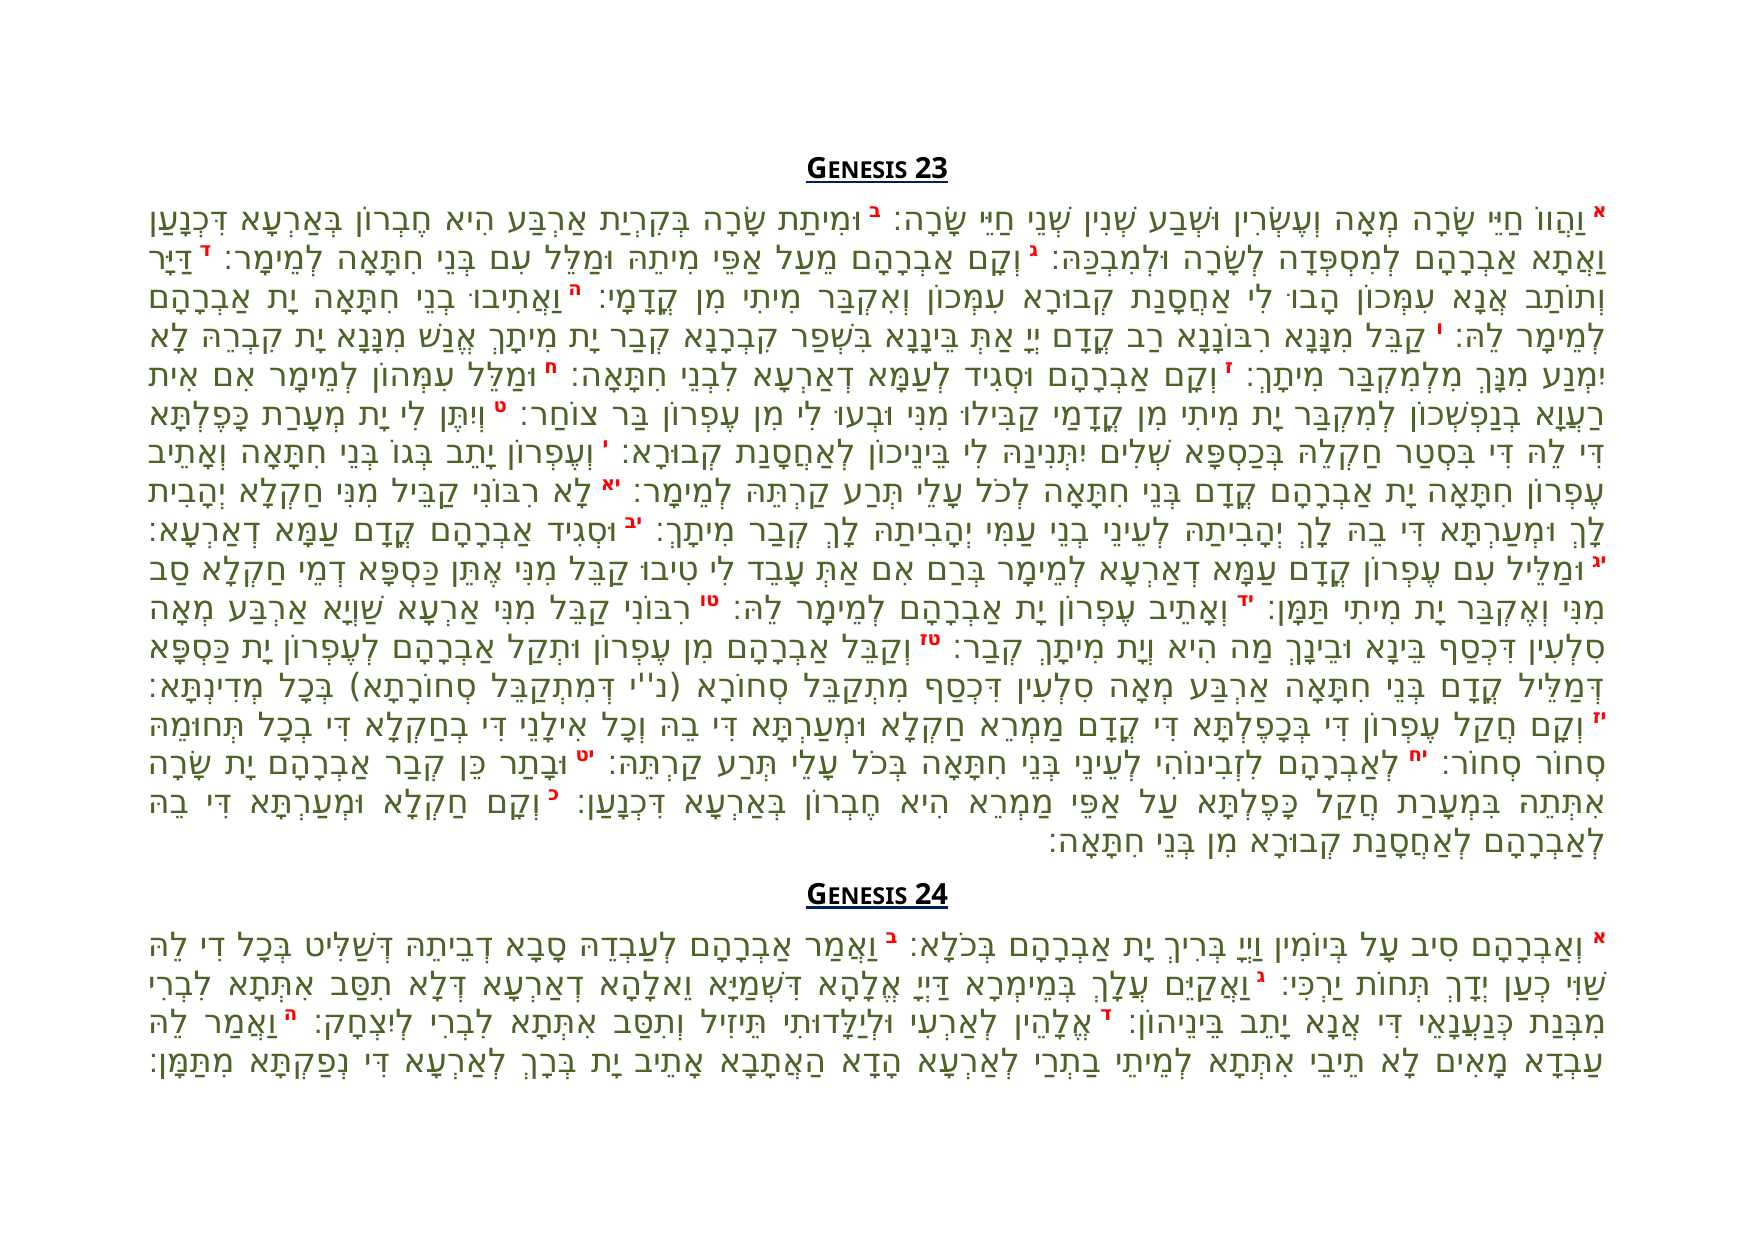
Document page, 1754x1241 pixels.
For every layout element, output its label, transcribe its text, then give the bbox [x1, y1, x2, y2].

text Genesis 24 [148, 873, 1606, 913]
text א וַהֲווֹ חַיֵּי שָׂרָה מְאָה וְעֶשְׂרִין וּשְׁבַע שְׁנִין שְׁנֵי חַיֵּי שָׂרָה׃ ב וּמִיתַת שָׂרָה בְּקִרְיַת אַרְבַּע הִיא חֶבְרוֹן בְּאַרְעָא דִּכְנָעַן וַאֲתָא אַבְרָהָם לְמִסְפְּדָה לְשָׂרָה וּלְמִבְכַּהּ׃ ג וְקָם אַבְרָהָם מֵעַל אַפֵּי מִיתֵהּ וּמַלֵּל עִם בְּנֵי חִתָּאָה לְמֵימָר׃ ד דַּיָּר וְתוֹתַב אֲנָא עִמְּכוֹן הָבוּ לִי אַחֲסָנַת קְבוּרָא עִמְּכוֹן וְאִקְבַּר מִיתִי מִן קֳדָמָי׃ ה וַאֲתִיבוּ בְנֵי חִתָּאָה יָת אַבְרָהָם לְמֵימָר לֵהּ׃ ו קַבֵּל מִנָּנָא רִבּוֹנָנָא רַב קֳדָם יְיָ אַתְּ בֵּינָנָא בִּשְׁפַר קִבְרָנָא קְבַר יָת מִיתָךְ אֱנַשׁ מִנָּנָא יָת קִבְרֵהּ לָא יִמְנַע מִנָּךְ מִלְמִקְבַּר מִיתָךְ׃ ז וְקָם אַבְרָהָם וּסְגִיד לְעַמָּא דְאַרְעָא לִבְנֵי חִתָּאָה׃ ח וּמַלֵּל עִמְּהוֹן לְמֵימָר אִם אִית רַעֲוָא בְנַפְשְׁכוֹן לְמִקְבַּר יָת מִיתִי מִן קֳדָמַי קַבִּילוּ מִנִּי וּבְעוּ לִי מִן עֶפְרוֹן בַּר צוֹחַר׃ ט וְיִתֶּן לִי יָת מְעָרַת כָּפֶלְתָּא דִּי לֵהּ דִּי בִּסְטַר חַקְלֵהּ בְּכַסְפָּא שְׁלִים יִתְּנִינַהּ לִי בֵּינֵיכוֹן לְאַחֲסָנַת קְבוּרָא׃ י וְעֶפְרוֹן יָתֵב בְּגוֹ בְּנֵי חִתָּאָה וְאָתֵיב עֶפְרוֹן חִתָּאָה יָת אַבְרָהָם קֳדָם בְּנֵי חִתָּאָה לְכֹל עָלֵי תְּרַע קַרְתֵּהּ לְמֵימָר׃ יא לָא רִבּוֹנִי קַבֵּיל מִנִּי חַקְלָא יְהָבִית לָךְ וּמְעַרְתָּא דִּי בֵהּ לָךְ יְהָבִיתַהּ לְעֵינֵי בְנֵי עַמִּי יְהָבִיתַהּ לָךְ קְבַר מִיתָךְ׃ יב וּסְגִיד אַבְרָהָם קֳדָם עַמָּא דְאַרְעָא׃ יג וּמַלֵּיל עִם עֶפְרוֹן קֳדָם עַמָּא דְאַרְעָא לְמֵימָר בְּרַם אִם אַתְּ עָבֵד לִי טִיבוּ קַבֵּל מִנִּי אֶתֵּן כַּסְפָּא דְמֵי חַקְלָא סַב מִנִּי וְאֶקְבַּר יָת מִיתִי תַּמָּן׃ יד וְאָתֵיב עֶפְרוֹן יָת אַבְרָהָם לְמֵימָר לֵהּ׃ טו רִבּוֹנִי קַבֵּל מִנִּי אַרְעָא שַׁוְיָא אַרְבַּע מְאָה סִלְעִין דִּכְסַף בֵּינָא וּבֵינָךְ מַה הִיא וְיָת מִיתָךְ קְבַר׃ טז וְקַבֵּל אַבְרָהָם מִן עֶפְרוֹן וּתְקַל אַבְרָהָם לְעֶפְרוֹן יָת כַּסְפָּא דְּמַלֵּיל קֳדָם בְּנֵי חִתָּאָה אַרְבַּע מְאָה סִלְעִין דִּכְסַף מִתְקַבֵּל סְחוֹרָא (נ''י דְּמִתְקַבֵּל סְחוֹרָתָא) בְּכָל מְדִינְתָּא׃ יז וְקָם חֲקַל עֶפְרוֹן דִּי בְּכָפֶלְתָּא דִּי קֳדָם מַמְרֵא חַקְלָא וּמְעַרְתָּא דִּי בֵהּ וְכָל אִילָנֵי דִּי בְחַקְלָא דִּי בְכָל תְּחוּמֵהּ סְחוֹר סְחוֹר׃ יח לְאַבְרָהָם לִזְבִינוֹהִי לְעֵינֵי בְּנֵי חִתָּאָה בְּכֹל עָלֵי תְּרַע קַרְתֵּהּ׃ יט וּבָתַר כֵּן קְבַר אַבְרָהָם יָת שָׂרָה אִתְּתֵהּ בִּמְעָרַת חֲקַל כָּפֶלְתָּא עַל אַפֵּי מַמְרֵא הִיא חֶבְרוֹן בְּאַרְעָא דִּכְנָעַן׃ כ וְקָם חַקְלָא וּמְעַרְתָּא דִּי בֵהּ לְאַבְרָהָם לְאַחֲסָנַת קְבוּרָא מִן בְּנֵי חִתָּאָה׃ [148, 200, 1606, 860]
text א וְאַבְרָהָם סִיב עָל בְּיוֹמִין וַיְיָ בְּרִיךְ יָת אַבְרָהָם בְּכֹלָא׃ ב וַאֲמַר אַבְרָהָם לְעַבְדֵהּ סָבָא דְבֵיתֵהּ דְּשַׁלִּיט בְּכָל דִי לֵהּ שַׁוִּי כְעַן יְדָךְ תְּחוֹת יַרְכִּי׃ ג וַאֲקַיֵּם עֲלָךְ בְּמֵימְרָא דַּיְיָ אֱלָהָא דִּשְׁמַיָּא וֵאלָהָא דְאַרְעָא דְּלָא תִסַּב אִתְּתָא לִבְרִי מִבְּנַת כְּנַעֲנָאֵי דִּי אֲנָא יָתֵב בֵּינֵיהוֹן׃ ד אֱלָהֵין לְאַרְעִי וּלְיַלָּדוּתִי תֵּיזִיל וְתִסַּב אִתְּתָא לִבְרִי לְיִצְחָק׃ ה וַאֲמַר לֵהּ עַבְדָא מָאִים לָא תֵיבֵי אִתְּתָא לְמֵיתֵי בַתְרַי לְאַרְעָא הָדָא הַאֲתָבָא אָתֵיב יָת בְּרָךְ לְאַרְעָא דִּי נְפַקְתָּא מִתַּמָּן׃ [148, 925, 1606, 1081]
text Genesis 23 [148, 148, 1606, 187]
